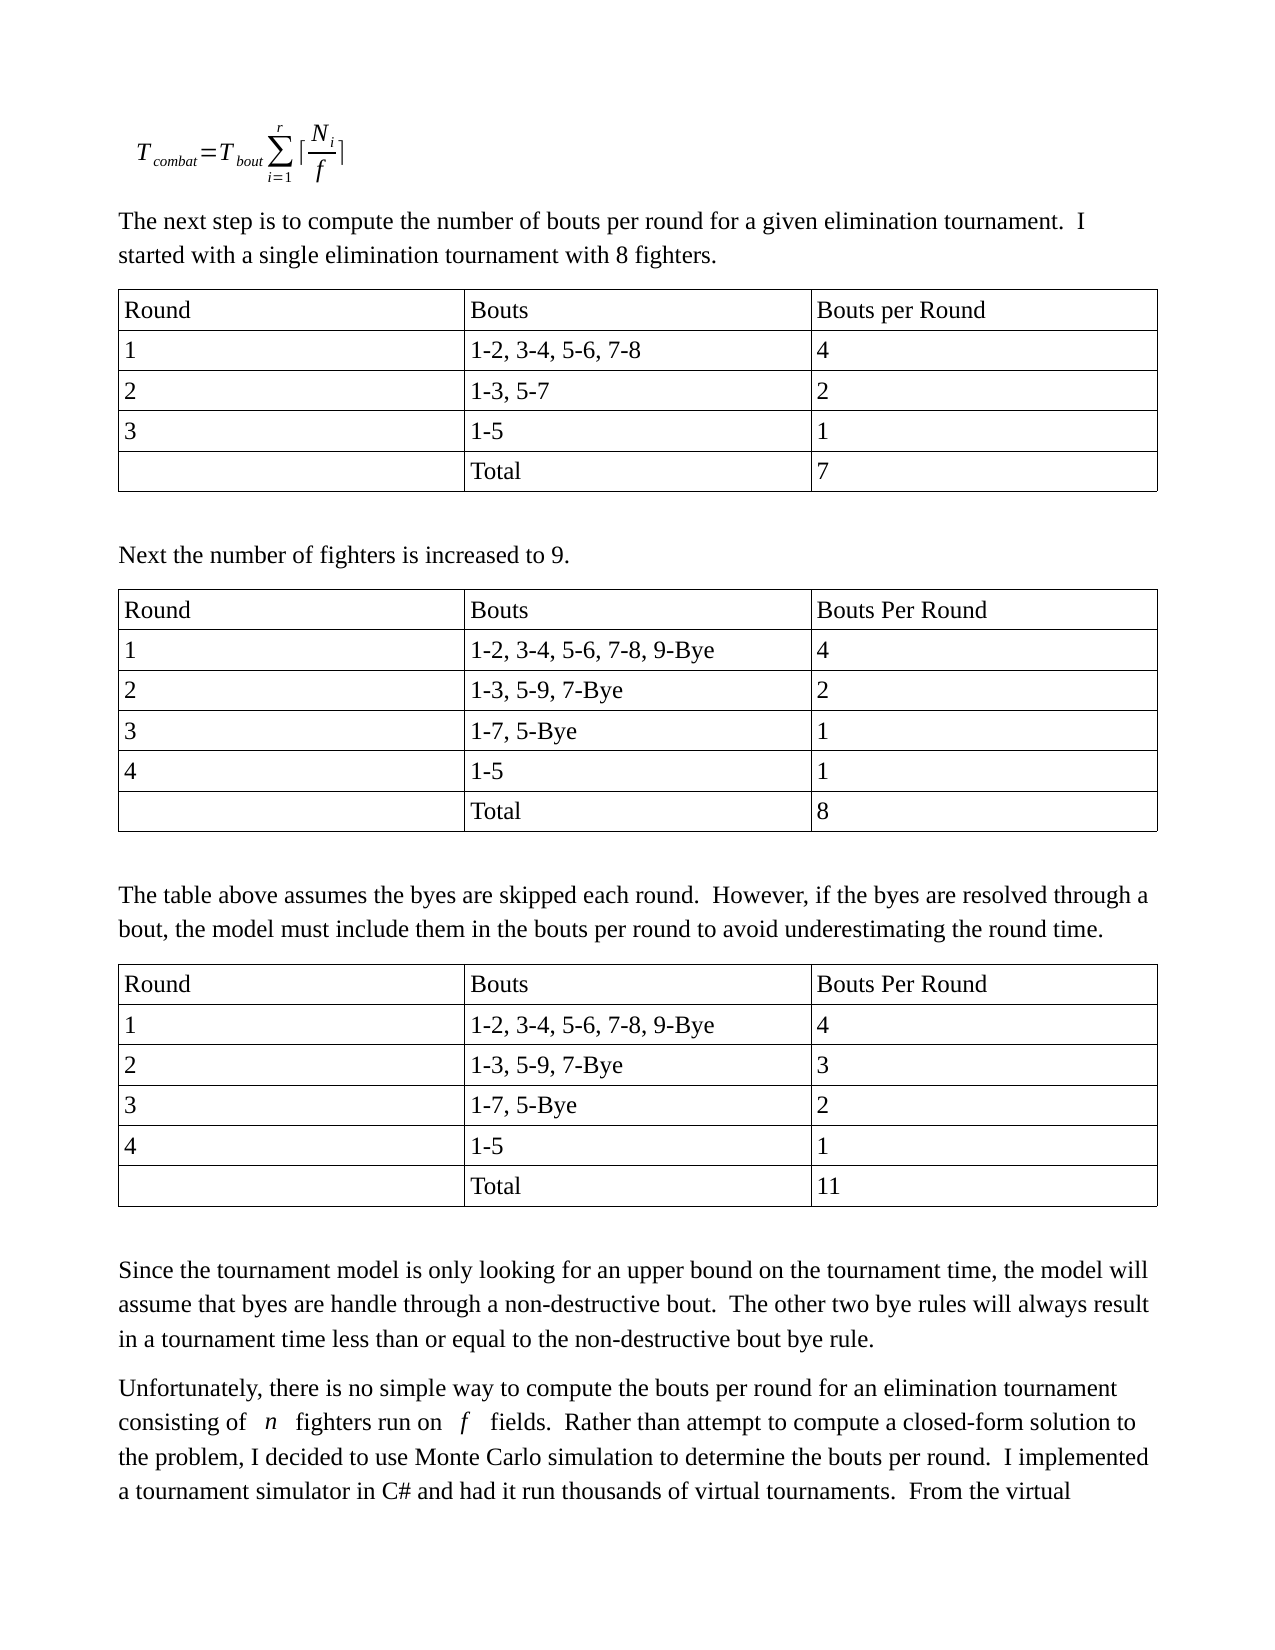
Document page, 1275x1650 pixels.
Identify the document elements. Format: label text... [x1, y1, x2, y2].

table_cell 1-3, 5-9, 7-Bye [465, 671, 811, 710]
table_cell 1 [119, 331, 464, 370]
table_cell 1-2, 3-4, 5-6, 7-8, 9-Bye [465, 630, 811, 670]
table_cell 4 [812, 630, 1157, 670]
table_cell Total [465, 792, 811, 831]
table_header Bouts [465, 965, 811, 1004]
table_cell Total [465, 1166, 811, 1206]
table_cell 1-7, 5-Bye [465, 711, 811, 750]
text The next step is to compute the number of bouts per round for a given elimination tournament. I started with a single elimination tournament with 8 fighters. [118, 206, 1157, 269]
table_cell 1 [119, 1005, 464, 1044]
text Since the tournament model is only looking for an upper bound on the tournament time, the model will assume that byes are handle through a non-destructive bout. The other two bye rules will always result in a tournament time less than or equal to the non-destructive bout bye rule. [118, 1255, 1157, 1352]
table_cell 1 [812, 411, 1157, 451]
table_header Bouts Per Round [812, 965, 1157, 1004]
table_cell 11 [812, 1166, 1157, 1206]
table_cell 1-5 [465, 411, 811, 451]
table_cell 4 [119, 1126, 464, 1165]
table_header Bouts [465, 290, 811, 329]
table_cell Total [465, 452, 811, 491]
table_cell 3 [119, 411, 464, 451]
text Next the number of fighters is increased to 9. [118, 540, 1157, 569]
table_cell 2 [119, 371, 464, 410]
table_cell 3 [812, 1045, 1157, 1084]
table_header Round [119, 965, 464, 1004]
table_cell 1 [812, 711, 1157, 750]
table_cell [119, 452, 464, 491]
table_cell 7 [812, 452, 1157, 491]
table_header Bouts per Round [812, 290, 1157, 329]
table_cell 1-2, 3-4, 5-6, 7-8 [465, 331, 811, 370]
table_header Bouts [465, 590, 811, 629]
table_cell 3 [119, 1086, 464, 1125]
table_cell 1 [119, 630, 464, 670]
text The table above assumes the byes are skipped each round. However, if the byes are resolved through a bout, the model must include them in the bouts per round to avoid underestimating the round time. [118, 880, 1157, 943]
table_cell 8 [812, 792, 1157, 831]
table_cell 1-7, 5-Bye [465, 1086, 811, 1125]
table_cell 1-5 [465, 1126, 811, 1165]
table_cell 1-5 [465, 751, 811, 791]
table_header Bouts Per Round [812, 590, 1157, 629]
table_cell 2 [812, 1086, 1157, 1125]
table_cell 4 [812, 331, 1157, 370]
table_cell 4 [812, 1005, 1157, 1044]
table_cell 2 [812, 371, 1157, 410]
table_cell 1 [812, 751, 1157, 791]
table_cell 1 [812, 1126, 1157, 1165]
table_cell [119, 1166, 464, 1206]
table_cell 2 [119, 671, 464, 710]
table_cell [119, 792, 464, 831]
table_cell 1-3, 5-7 [465, 371, 811, 410]
table_header Round [119, 290, 464, 329]
table_cell 1-3, 5-9, 7-Bye [465, 1045, 811, 1084]
table_cell 2 [119, 1045, 464, 1084]
text Unfortunately, there is no simple way to compute the bouts per round for an elimination tournament consisting offighters run onfields. Rather than attempt to compute a closed-form solution to the problem, I decided to use Monte Carlo simulation to determine the bouts per round. I implemented a tournament simulator in C# and had it run thousands of virtual tournaments. From the virtual tournament data, I was able to data mine the maximum number of bouts,, for each permutation of fighters and fields. [118, 1373, 1157, 1505]
table_header Round [119, 590, 464, 629]
table_cell 3 [119, 711, 464, 750]
table_cell 2 [812, 671, 1157, 710]
table_cell 1-2, 3-4, 5-6, 7-8, 9-Bye [465, 1005, 811, 1044]
table_cell 4 [119, 751, 464, 791]
